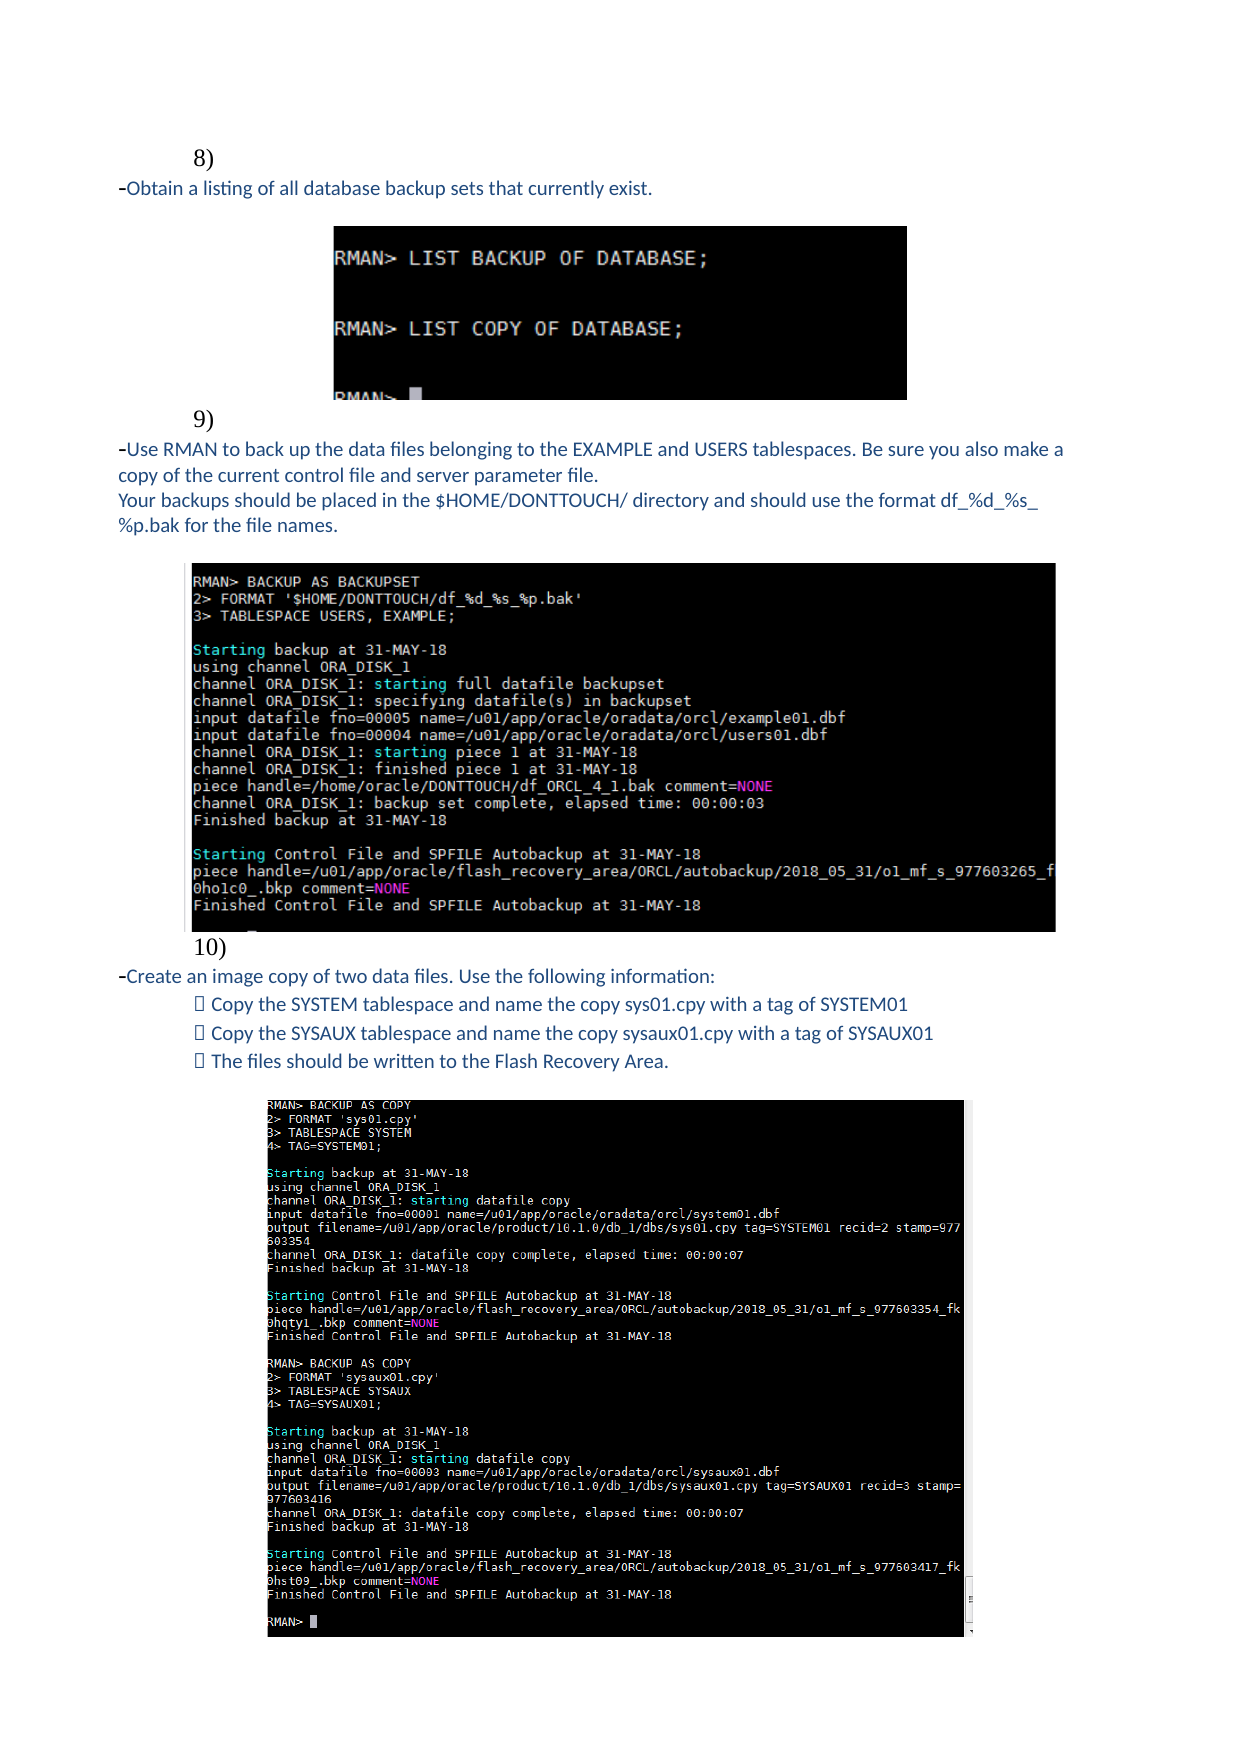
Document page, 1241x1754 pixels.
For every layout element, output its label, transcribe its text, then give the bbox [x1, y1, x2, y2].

text -Use RMAN to back up the data files belonging to the EXAMPLE and USERS tablespaces. Be sure you also make a [118, 433, 1122, 462]
text 9) [118, 404, 1122, 433]
text Your backups should be placed in the $HOME/DONTTOUCH/ directory and should use the format df_%d_%s_ [118, 487, 1122, 513]
text  Copy the SYSAUX tablespace and name the copy sysaux01.cpy with a tag of SYSAUX01 [118, 1018, 1122, 1046]
text 10) [118, 589, 1122, 960]
text 8) [118, 143, 1122, 172]
picture [184, 563, 1056, 932]
text -Obtain a listing of all database backup sets that currently exist. [118, 172, 1122, 201]
text  The files should be written to the Flash Recovery Area. [118, 1046, 1122, 1074]
text -Create an image copy of two data files. Use the following information: [118, 960, 1122, 989]
text copy of the current control file and server parameter file. [118, 462, 1122, 487]
picture [333, 226, 907, 400]
picture [267, 1100, 973, 1637]
text %p.bak for the file names. [118, 513, 1122, 538]
text  Copy the SYSTEM tablespace and name the copy sys01.cpy with a tag of SYSTEM01 [118, 989, 1122, 1018]
